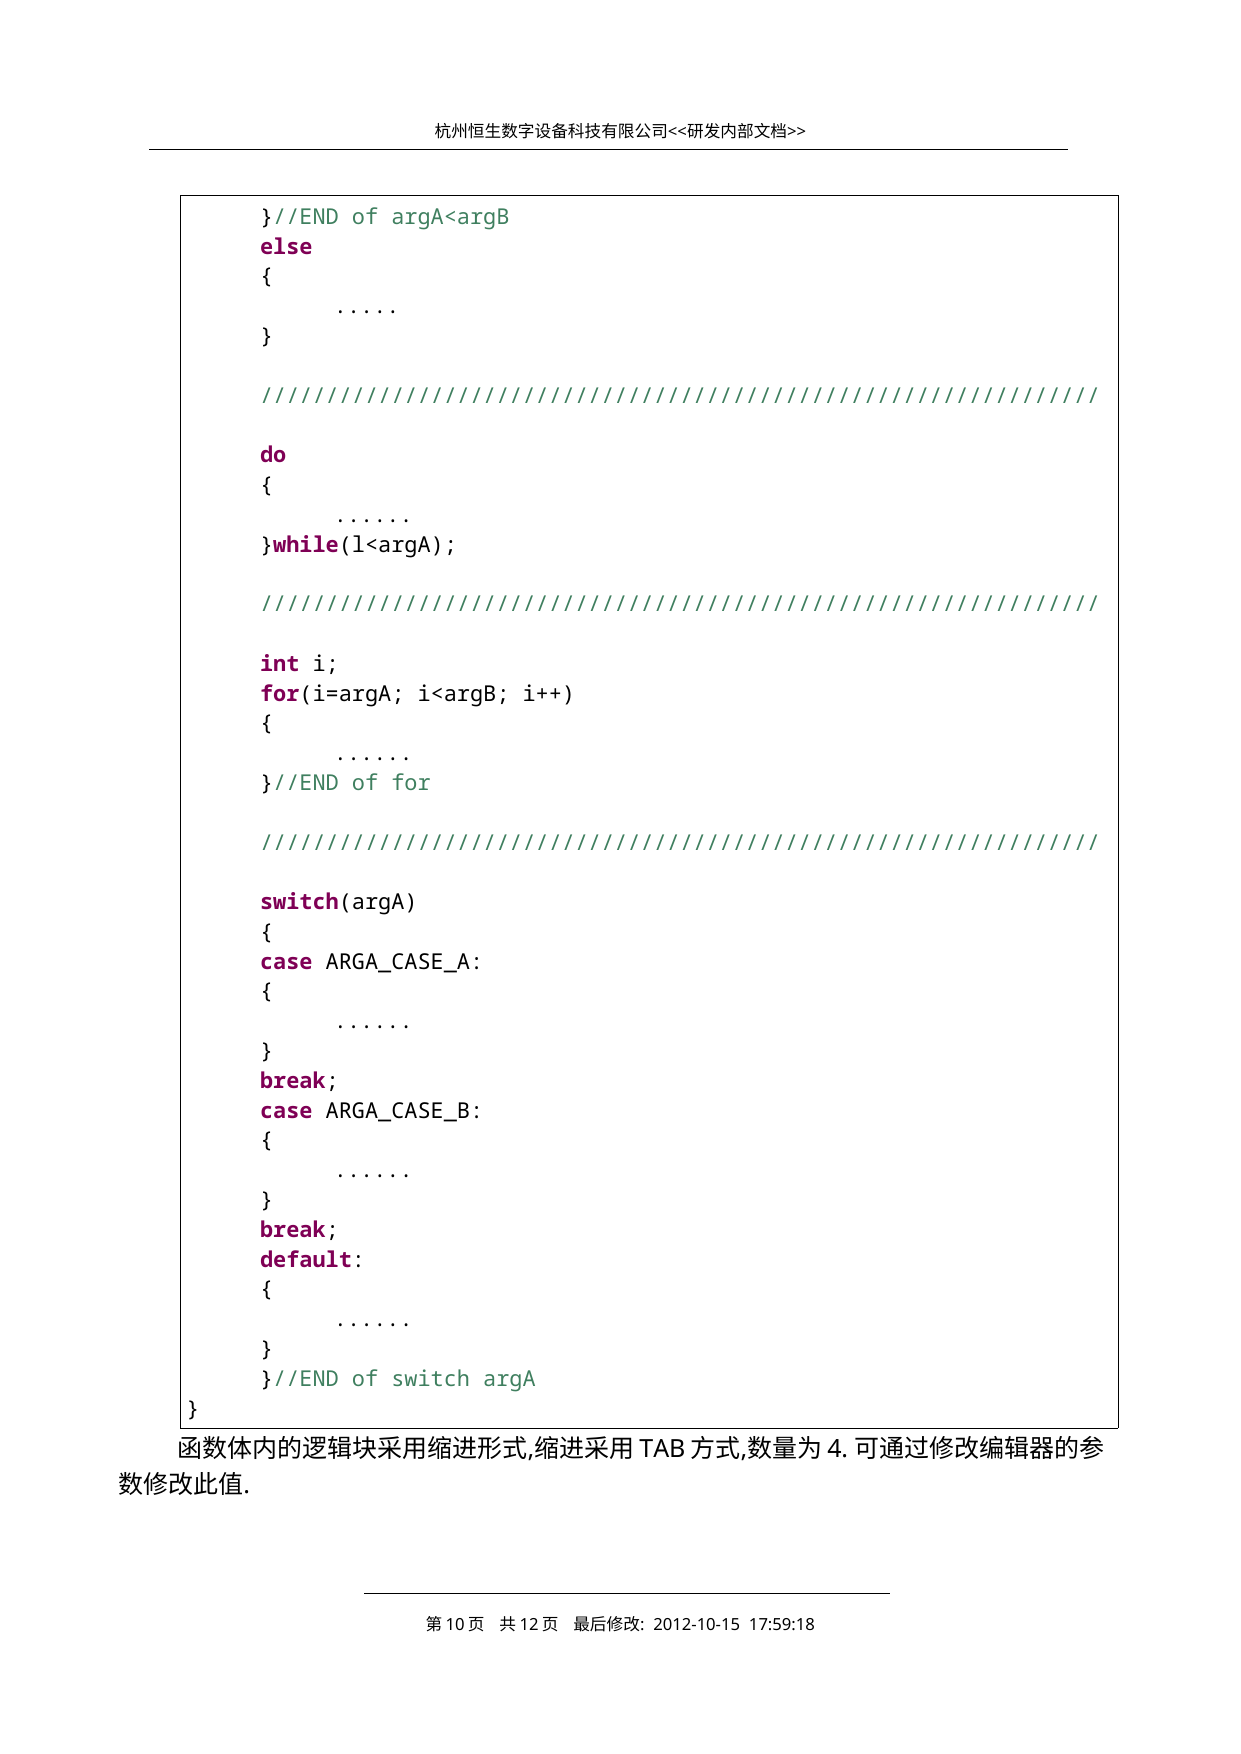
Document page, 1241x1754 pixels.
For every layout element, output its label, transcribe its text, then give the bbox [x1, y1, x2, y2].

table_header }//END of argA<argB else { ..... } //////////////////////////////////////////////////////////////// do { ...... }while(l<argA); //////////////////////////////////////////////////////////////// int i; for(i=argA; i<argB; i++) { ...... }//END of for //////////////////////////////////////////////////////////////// switch(argA) { case ARGA_CASE_A: { ...... } break; case ARGA_CASE_B: { ...... } break; default: { ...... } }//END of switch argA } [181, 196, 1118, 1428]
text 函数体内的逻辑块采用缩进形式,缩进采用TAB方式,数量为4. 可通过修改编辑器的参数修改此值. [118, 1428, 1122, 1501]
